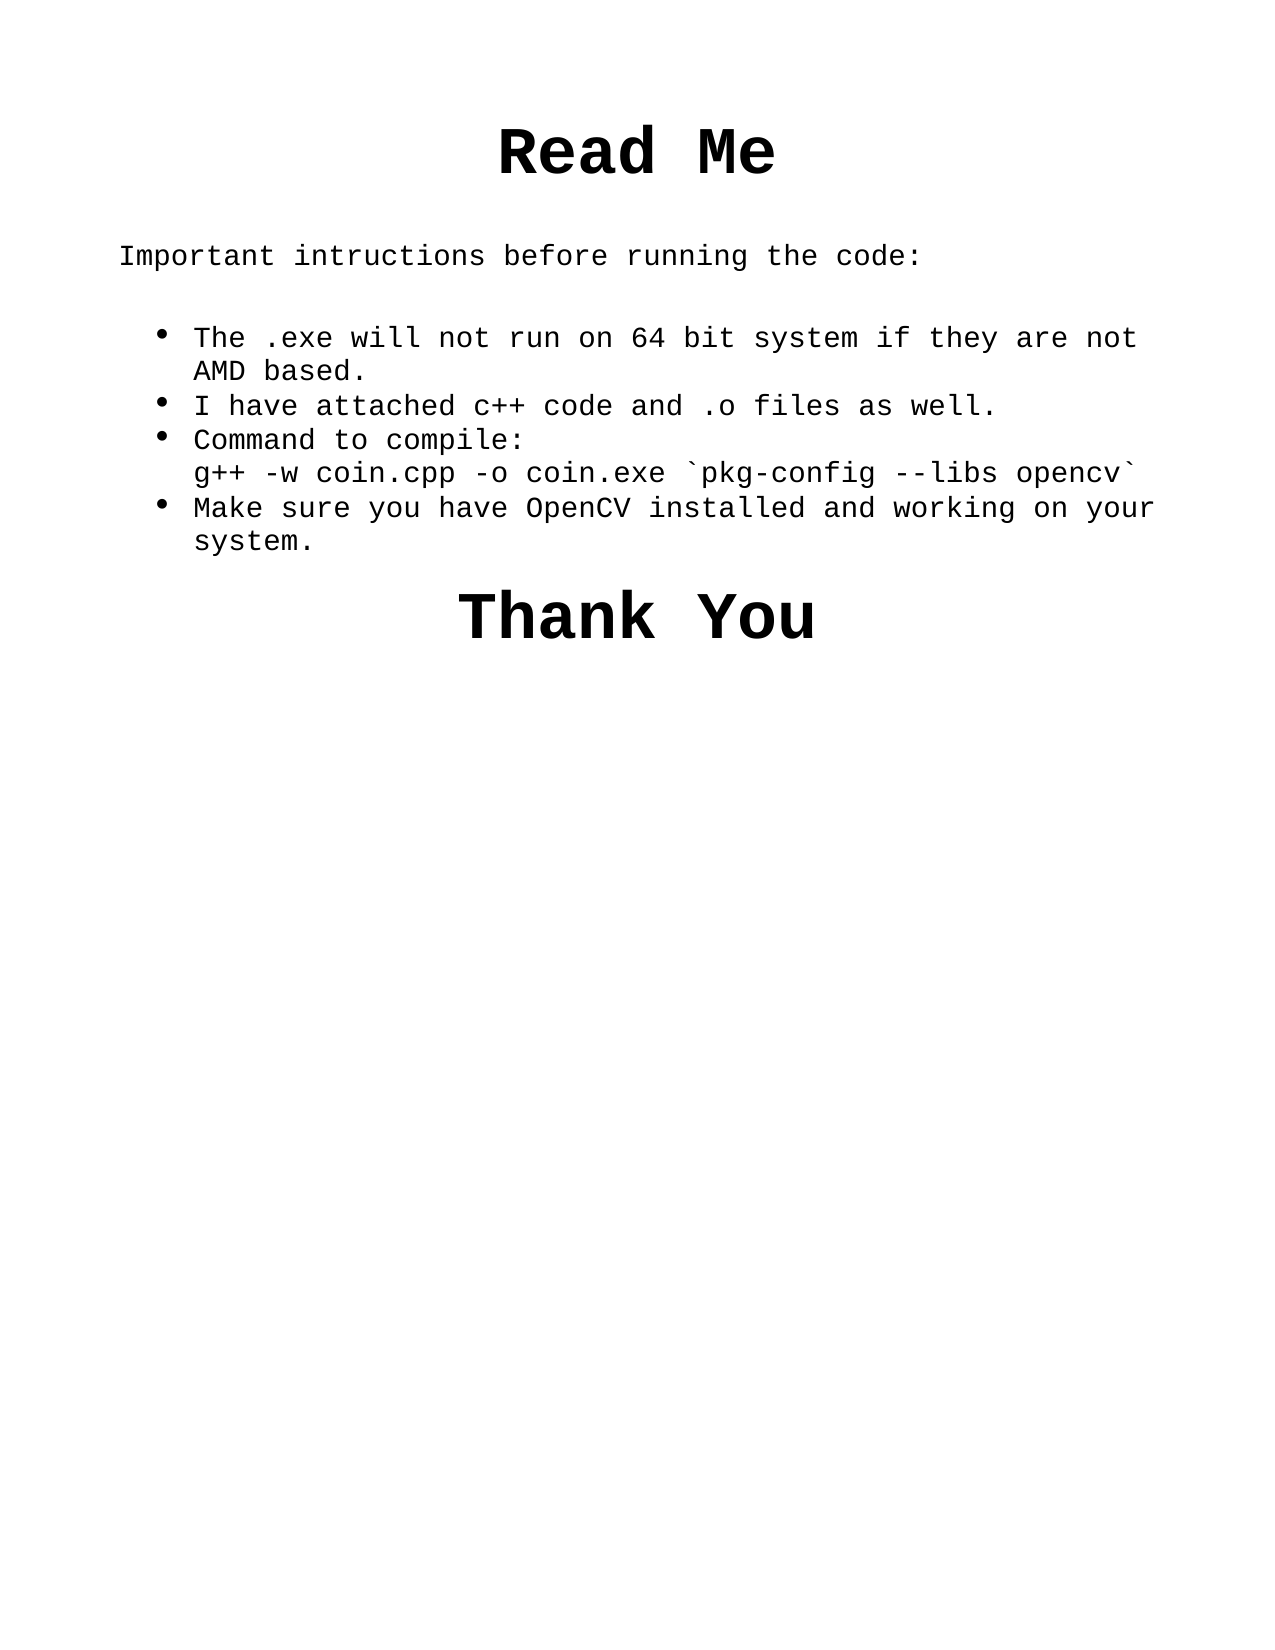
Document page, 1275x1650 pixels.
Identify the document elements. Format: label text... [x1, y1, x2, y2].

list I have attached c++ code and .o files as well. [156, 389, 1157, 424]
list Make sure you have OpenCV installed and working on your system. [156, 491, 1157, 559]
text Important intructions before running the code: [118, 241, 1157, 274]
list Command to compile: [156, 424, 1157, 458]
text Read Me [118, 118, 1157, 194]
list The .exe will not run on 64 bit system if they are not AMD based. [156, 321, 1157, 389]
list g++ -w coin.cpp -o coin.exe `pkg-config --libs opencv` [156, 458, 1157, 491]
text Thank You [118, 583, 1157, 658]
